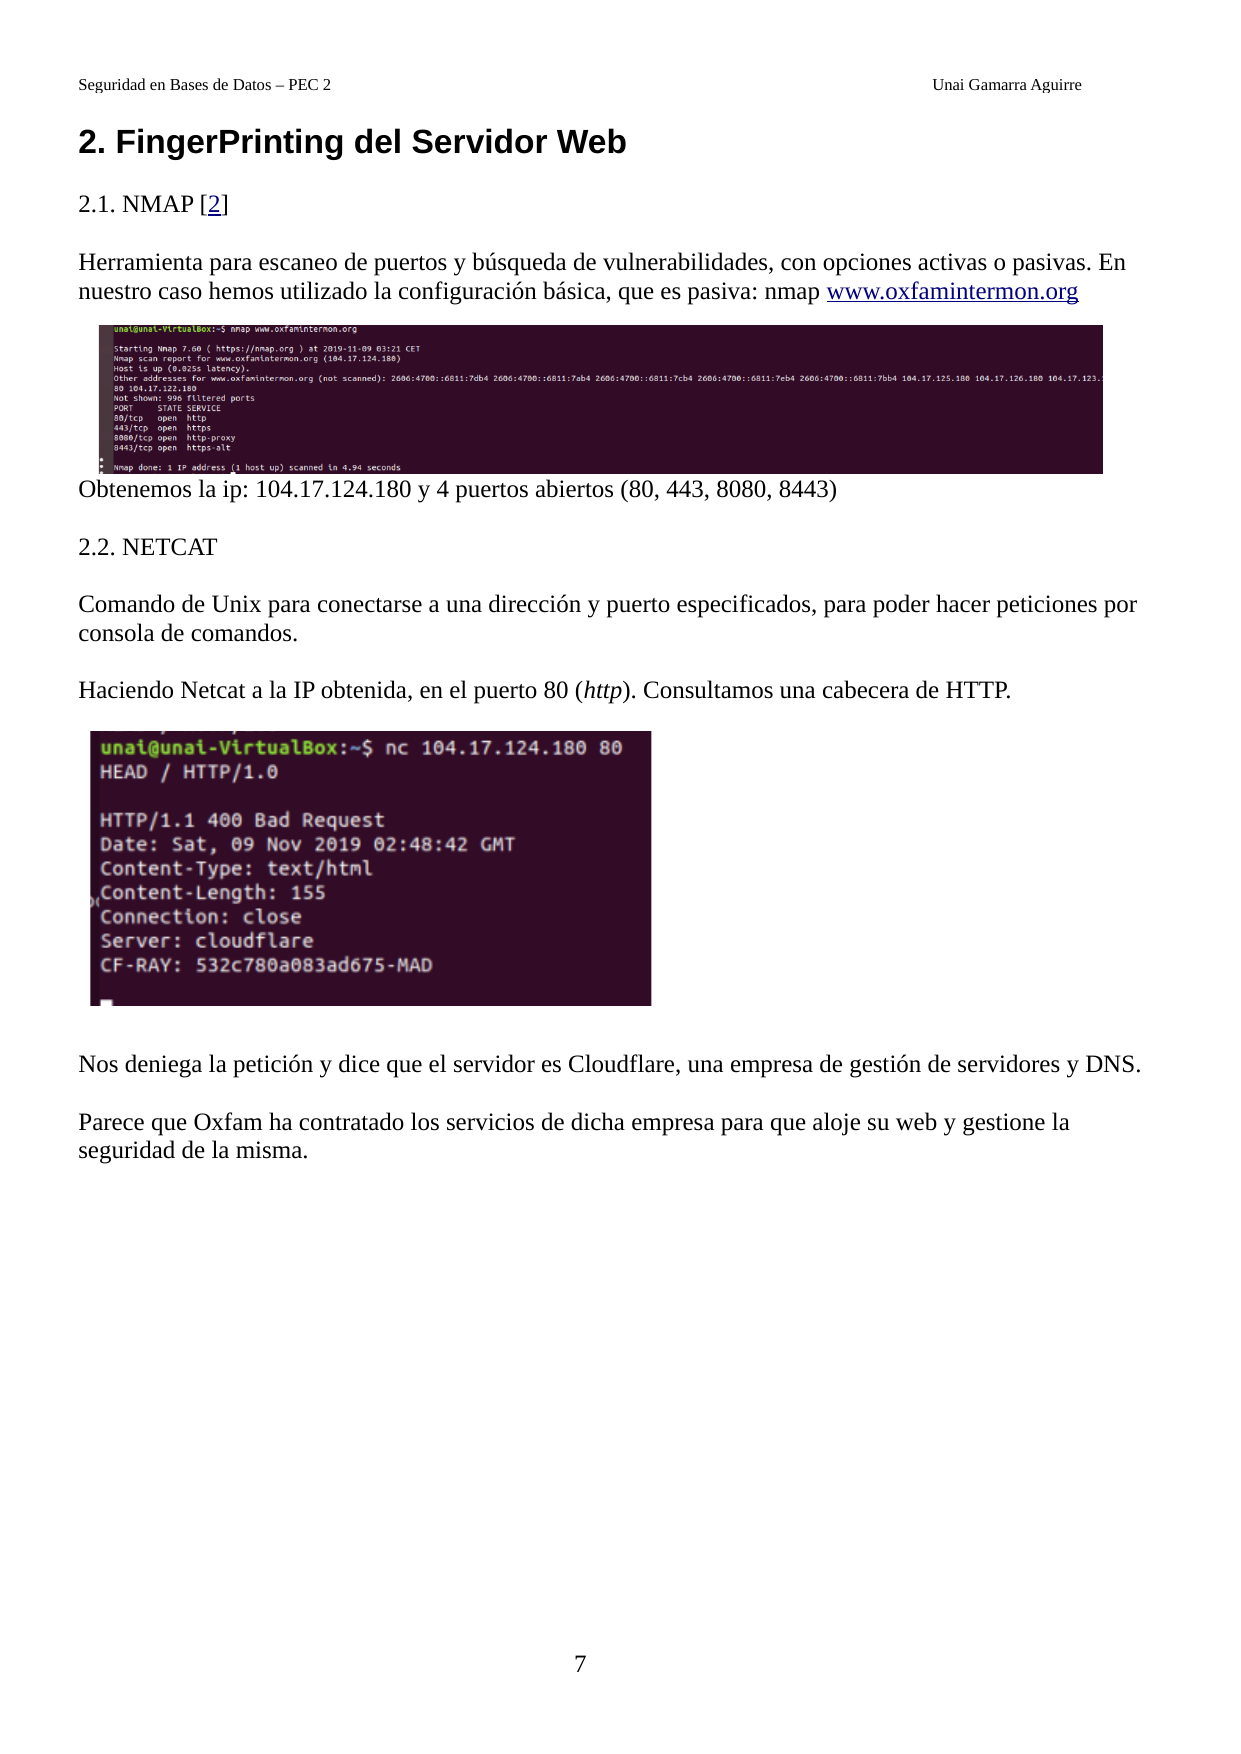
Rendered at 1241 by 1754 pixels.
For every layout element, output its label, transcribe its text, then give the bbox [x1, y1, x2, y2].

text Nos deniega la petición y dice que el servidor es Cloudflare, una empresa de gestión de servidores y DNS. [78, 1049, 1165, 1078]
text 2.1. NMAP [2] [78, 189, 1165, 218]
text Parece que Oxfam ha contratado los servicios de dicha empresa para que aloje su web y gestione la seguridad de la misma. [78, 1107, 1165, 1164]
text Herramienta para escaneo de puertos y búsqueda de vulnerabilidades, con opciones activas o pasivas. En nuestro caso hemos utilizado la configuración básica, que es pasiva: nmap www.oxfamintermon.org [78, 247, 1165, 304]
text Haciendo Netcat a la IP obtenida, en el puerto 80 (http). Consultamos una cabecera de HTTP. [78, 675, 1165, 704]
text 2. FingerPrinting del Servidor Web [78, 122, 1165, 161]
picture [90, 731, 652, 1006]
text Comando de Unix para conectarse a una dirección y puerto especificados, para poder hacer peticiones por consola de comandos. [78, 589, 1165, 647]
text 2.2. NETCAT [78, 532, 1165, 560]
text Obtenemos la ip: 104.17.124.180 y 4 puertos abiertos (80, 443, 8080, 8443) [78, 304, 1165, 503]
picture [98, 325, 1103, 474]
